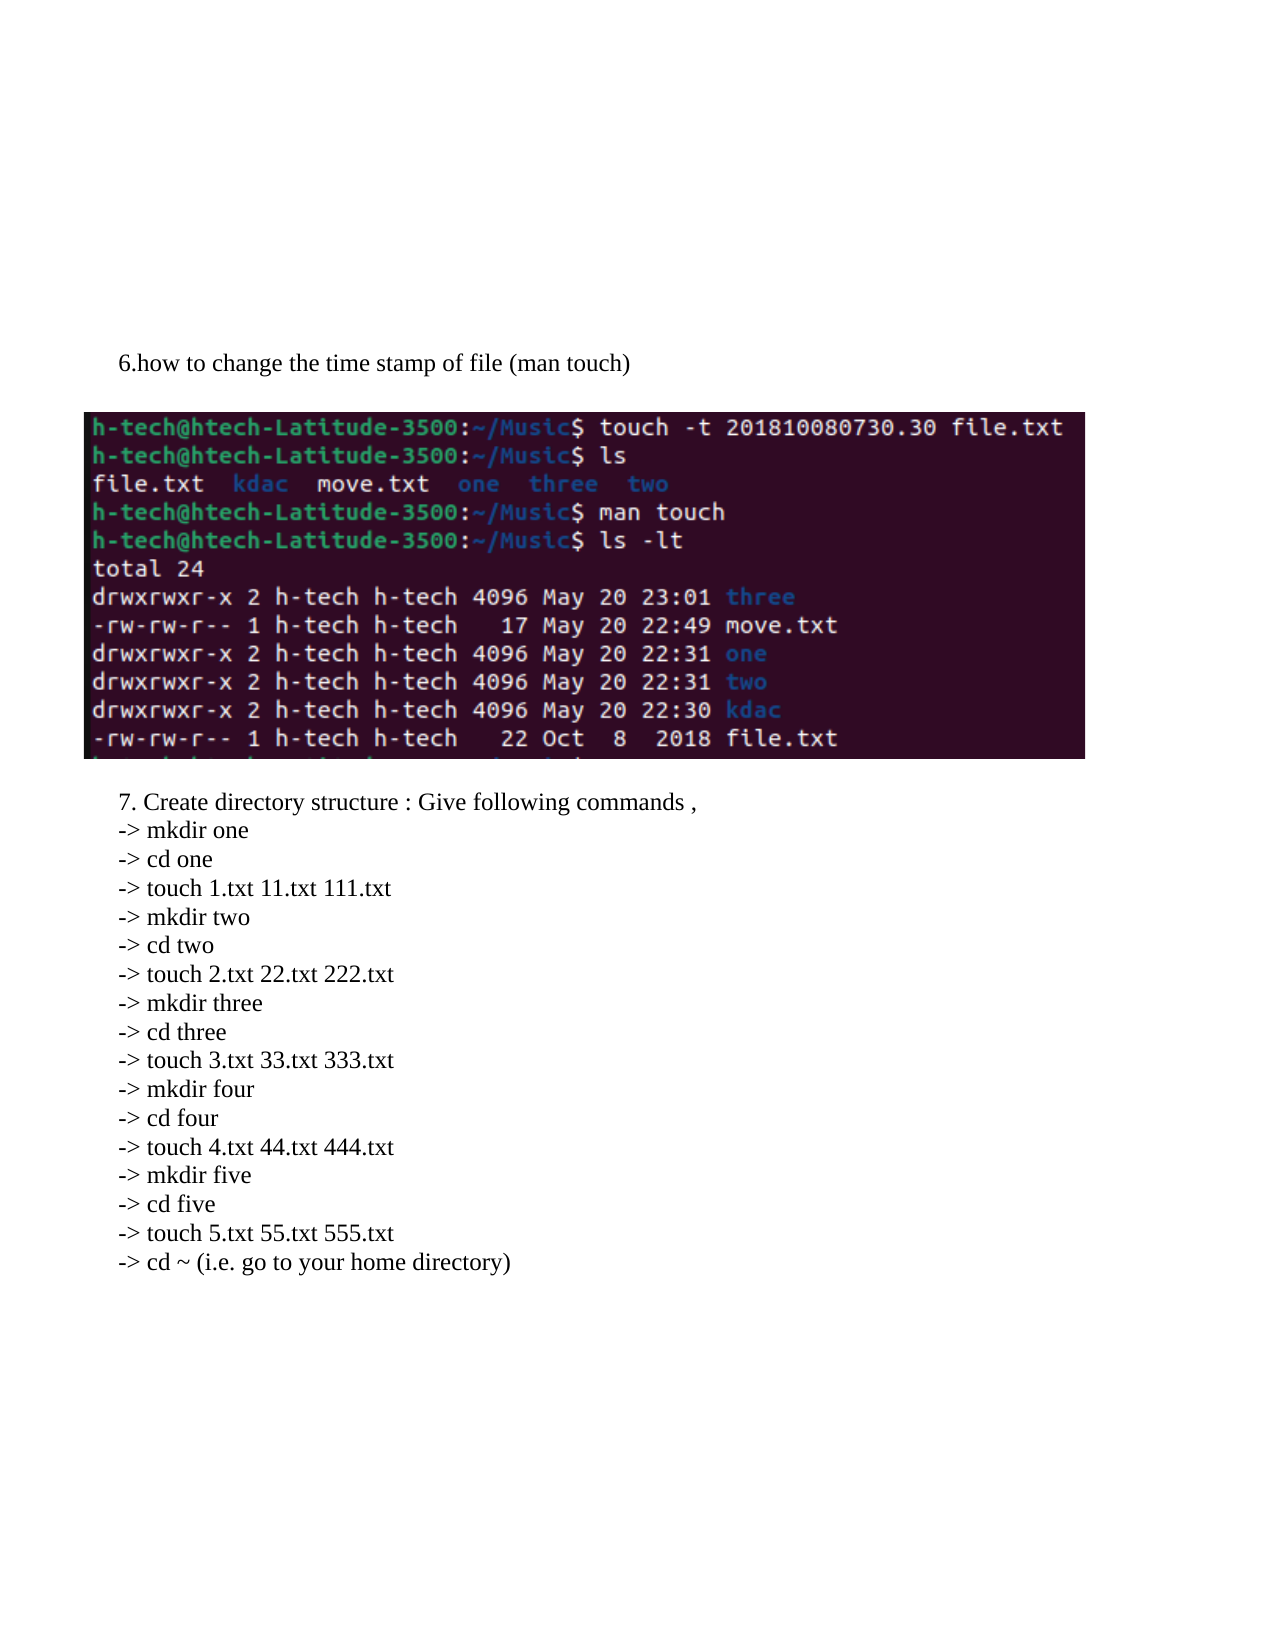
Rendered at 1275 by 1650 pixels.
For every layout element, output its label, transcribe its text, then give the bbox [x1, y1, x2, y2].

text -> cd five [118, 1189, 1157, 1218]
picture [83, 412, 1086, 759]
text -> cd four [118, 1103, 1157, 1132]
text -> touch 1.txt 11.txt 111.txt [118, 873, 1157, 902]
text -> cd two [118, 931, 1157, 959]
text -> touch 2.txt 22.txt 222.txt [118, 959, 1157, 988]
text -> mkdir one [118, 816, 1157, 844]
text 7. Create directory structure : Give following commands , [118, 787, 1157, 816]
text -> cd three [118, 1017, 1157, 1046]
text -> touch 5.txt 55.txt 555.txt [118, 1218, 1157, 1247]
text -> touch 4.txt 44.txt 444.txt [118, 1132, 1157, 1161]
text 6.how to change the time stamp of file (man touch) [118, 348, 1157, 377]
text -> cd ~ (i.e. go to your home directory) [118, 1247, 1157, 1276]
text -> mkdir five [118, 1161, 1157, 1189]
text -> mkdir four [118, 1074, 1157, 1103]
text -> mkdir two [118, 902, 1157, 931]
text -> cd one [118, 844, 1157, 873]
text -> touch 3.txt 33.txt 333.txt [118, 1046, 1157, 1074]
text -> mkdir three [118, 988, 1157, 1017]
